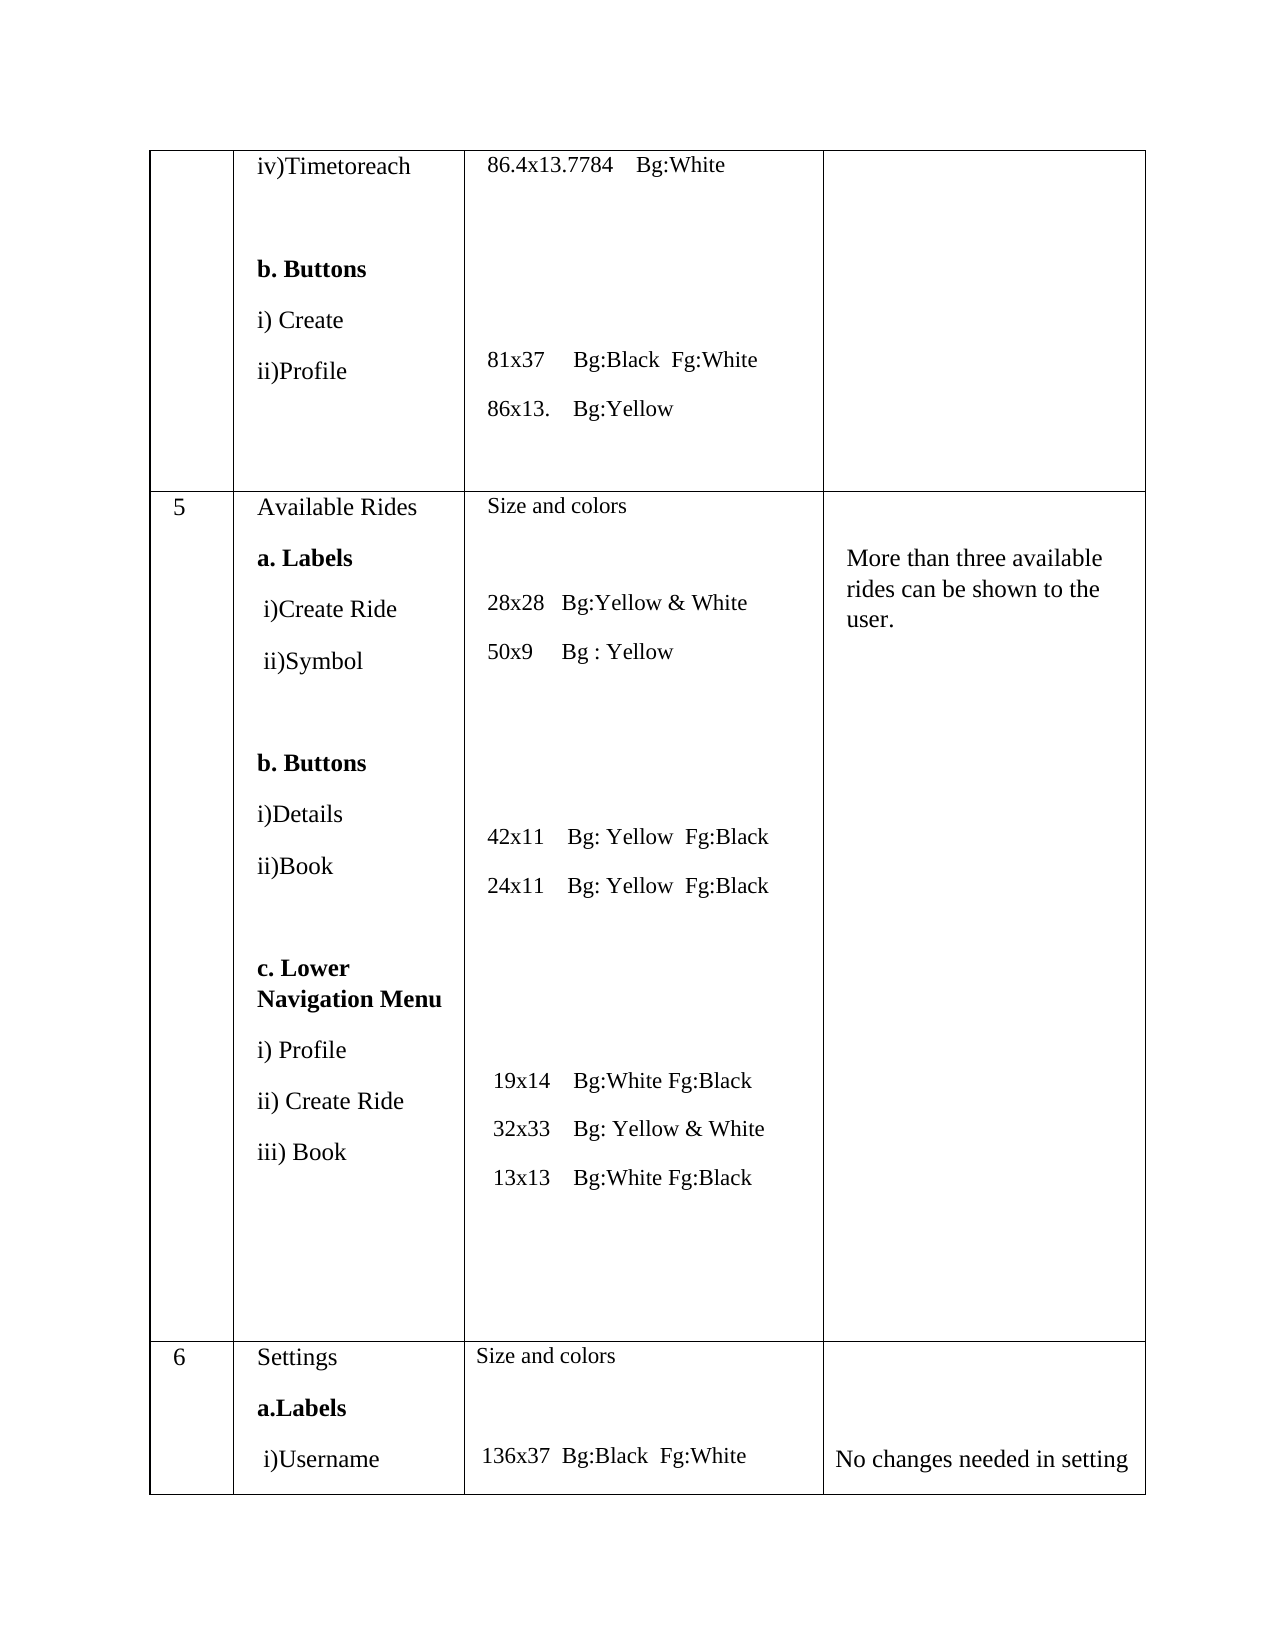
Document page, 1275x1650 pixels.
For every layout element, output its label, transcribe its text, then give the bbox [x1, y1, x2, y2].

table_cell 6 [151, 1342, 233, 1494]
table_cell 5 [151, 492, 233, 1341]
table_cell [824, 151, 1145, 491]
table_cell Size and colors 136x37 Bg:Black Fg:White [465, 1342, 823, 1494]
table_cell 86.4x13.7784 Bg:White 81x37 Bg:Black Fg:White 86x13. Bg:Yellow [465, 151, 823, 491]
table_cell No changes needed in setting [824, 1342, 1145, 1494]
table_cell Settings a.Labels i)Username [234, 1342, 464, 1494]
table_cell More than three available rides can be shown to the user. [824, 492, 1145, 1341]
table_cell iv)Timetoreach b. Buttons i) Create ii)Profile [234, 151, 464, 491]
table_cell Size and colors 28x28 Bg:Yellow & White 50x9 Bg : Yellow 42x11 Bg: Yellow Fg:Black 24x11 Bg: Yellow Fg:Black 19x14 Bg:White Fg:Black 32x33 Bg: Yellow & White 13x13 Bg:White Fg:Black [465, 492, 823, 1341]
table_cell [151, 151, 233, 491]
table_cell Available Rides a. Labels i)Create Ride ii)Symbol b. Buttons i)Details ii)Book c. Lower Navigation Menu i) Profile ii) Create Ride iii) Book [234, 492, 464, 1341]
